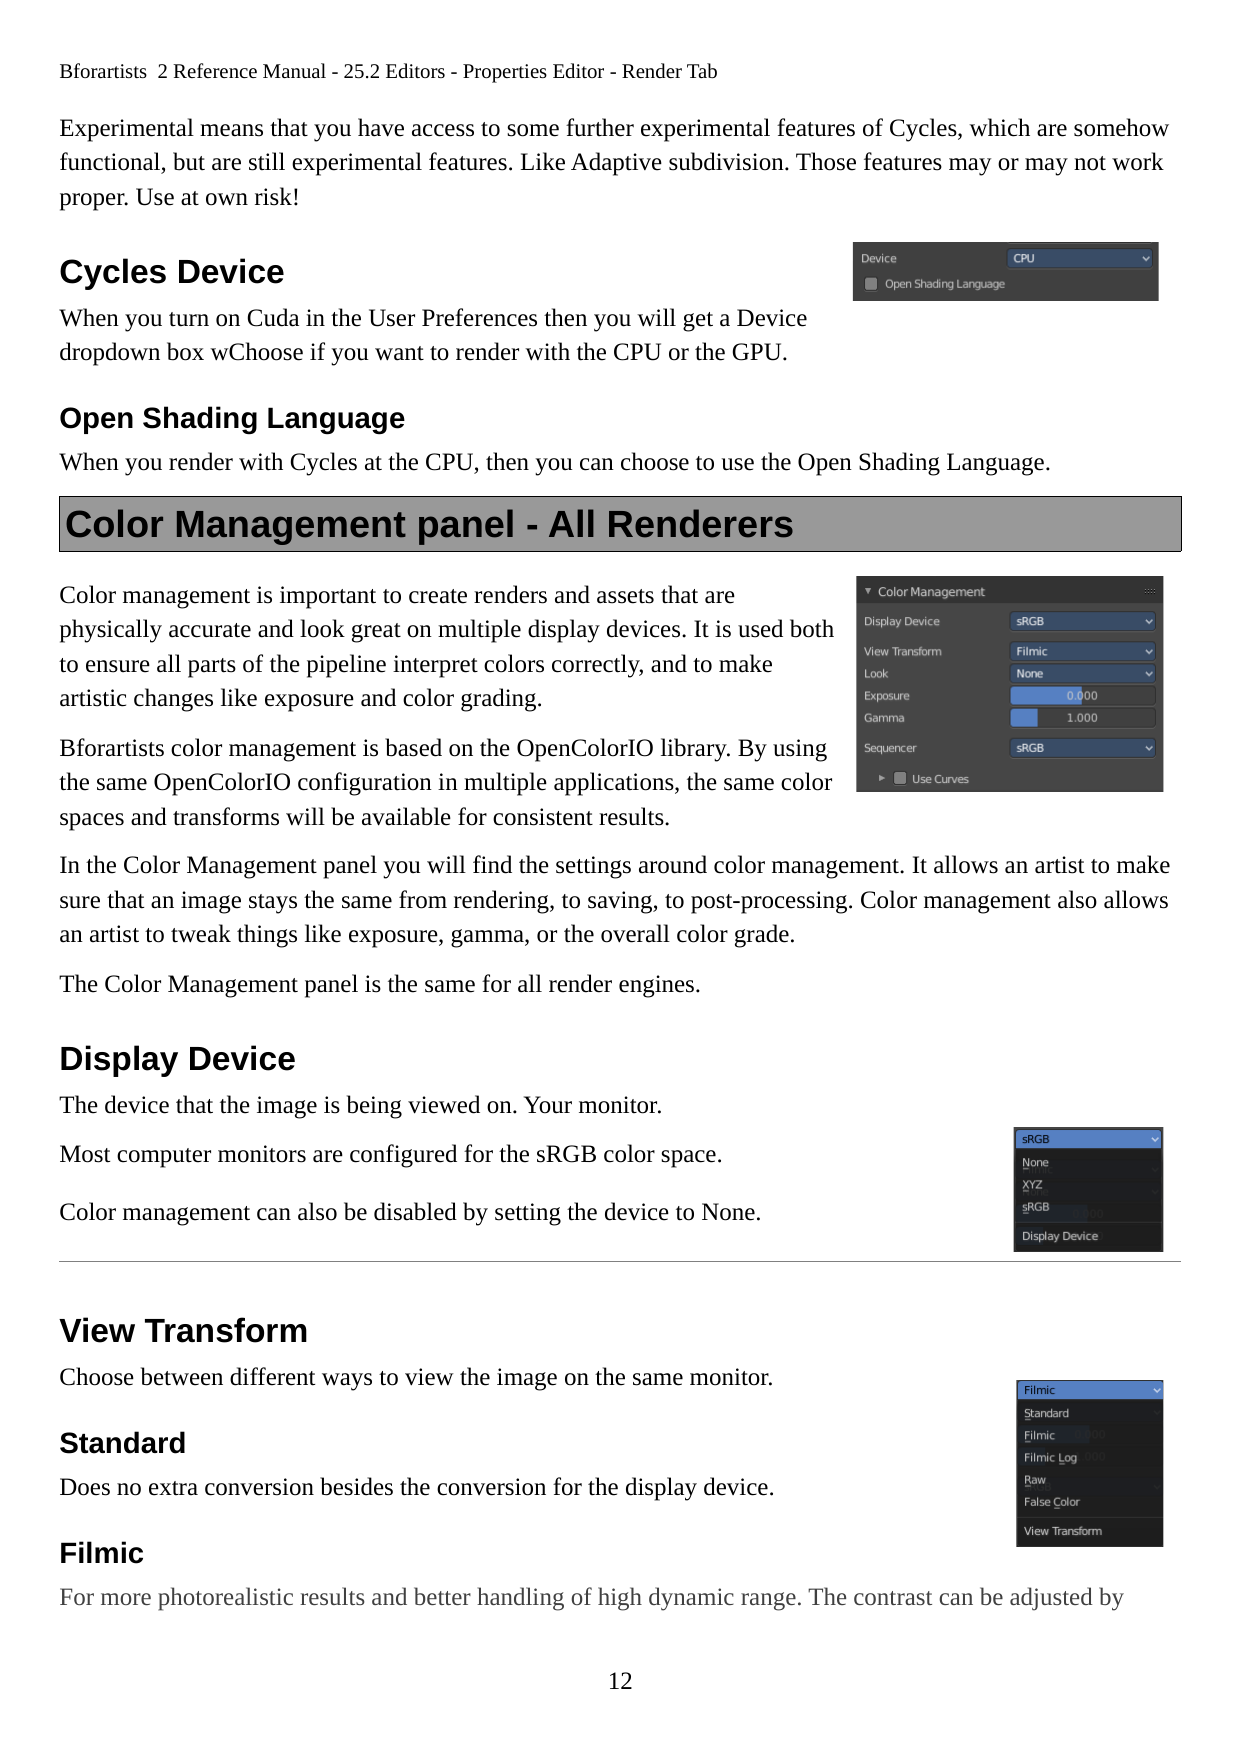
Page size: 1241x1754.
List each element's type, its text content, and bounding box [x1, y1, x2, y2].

text The device that the image is being viewed on. Your monitor. [59, 1090, 1181, 1118]
subtitle Display Device [59, 1038, 1181, 1077]
text Experimental means that you have access to some further experimental features of Cycles, which are somehow functional, but are still experimental features. Like Adaptive subdivision. Those features may or may not work proper. Use at own risk! [59, 113, 1181, 210]
subtitle Filmic [59, 1536, 1181, 1569]
subtitle [1164, 1426, 1181, 1459]
picture [856, 576, 1164, 792]
text Color management can also be disabled by setting the device to None. [59, 1197, 1013, 1226]
picture [1013, 1127, 1164, 1252]
text In the Color Management panel you will find the settings around color management. It allows an artist to make sure that an image stays the same from rendering, to saving, to post-processing. Color management also allows an artist to tweak things like exposure, gamma, or the overall color grade. [59, 851, 1181, 948]
picture [852, 242, 1159, 301]
text Bforartists color management is based on the OpenColorIO library. By using the same OpenColorIO configuration in multiple applications, the same color spaces and transforms will be available for consistent results. [59, 733, 1181, 830]
list Most computer monitors are configured for the sRGB color space. [59, 1139, 1013, 1167]
text Does no extra conversion besides the conversion for the display device. [59, 1472, 1016, 1501]
subtitle Open Shading Language [59, 401, 1181, 434]
text When you render with Cycles at the CPU, then you can choose to use the Open Shading Language. [59, 447, 1181, 476]
table_header Color Management panel - All Renderers [60, 497, 1181, 551]
text When you turn on Cuda in the User Preferences then you will get a Device dropdown box wChoose if you want to render with the CPU or the GPU. [59, 303, 1181, 366]
text The Color Management panel is the same for all render engines. [59, 969, 1181, 997]
text Color management is important to create renders and assets that are physically accurate and look great on multiple display devices. It is used both to ensure all parts of the pipeline interpret colors correctly, and to make artistic changes like exposure and color grading. [59, 580, 856, 712]
text For more photorealistic results and better handling of high dynamic range. The contrast can be adjusted by [59, 1582, 1181, 1611]
subtitle Standard [59, 1426, 1016, 1459]
subtitle Cycles Device [59, 251, 852, 290]
subtitle View Transform [59, 1311, 1181, 1350]
subtitle [1159, 251, 1181, 290]
text Choose between different ways to view the image on the same monitor. [59, 1362, 1181, 1391]
picture [1016, 1380, 1164, 1547]
